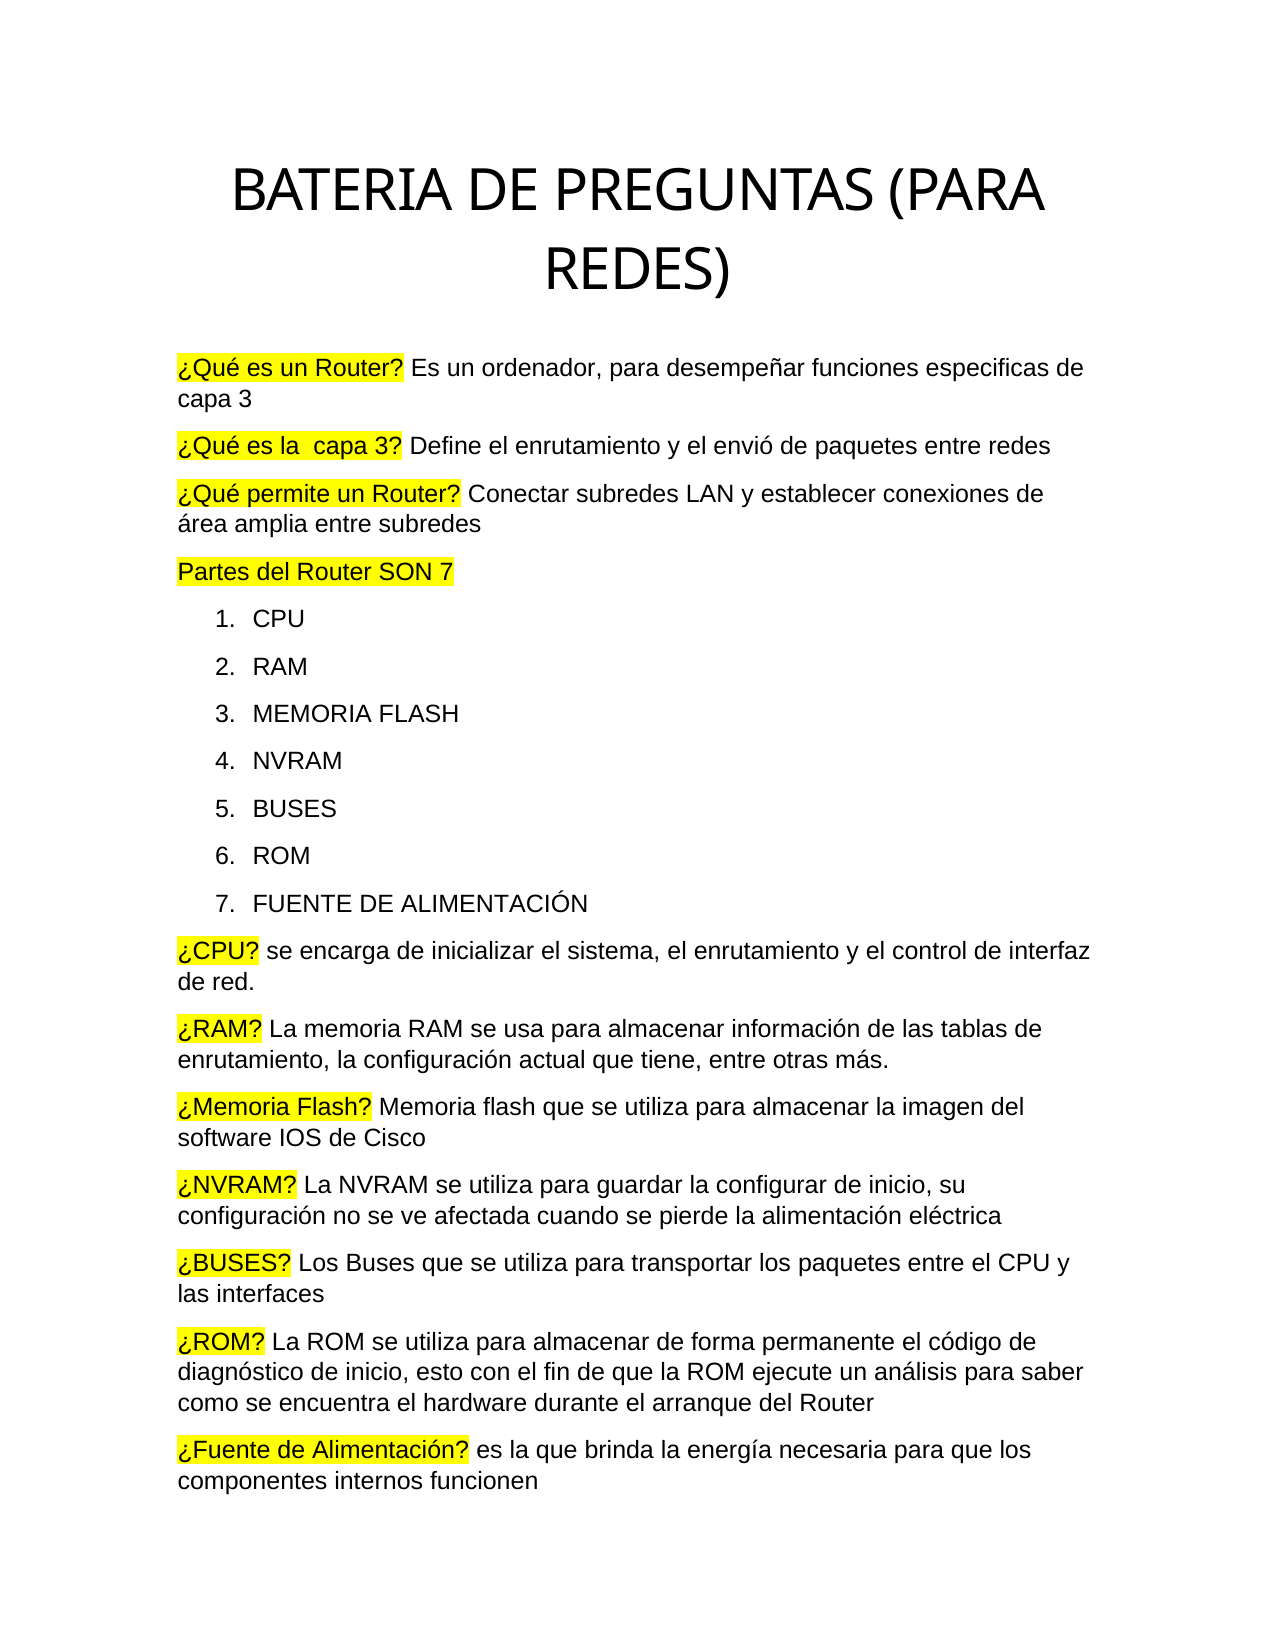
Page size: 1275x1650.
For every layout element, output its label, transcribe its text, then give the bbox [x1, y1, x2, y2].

text ¿Qué es un Router? Es un ordenador, para desempeñar funciones especificas de capa 3 [177, 353, 1098, 413]
list ROM [215, 841, 1098, 870]
text ¿Fuente de Alimentación? es la que brinda la energía necesaria para que los componentes internos funcionen [177, 1435, 1098, 1495]
list NVRAM [215, 746, 1098, 775]
text ¿Qué es la capa 3? Define el enrutamiento y el envió de paquetes entre redes [177, 431, 1098, 460]
list CPU [215, 604, 1098, 633]
list RAM [215, 652, 1098, 680]
text BATERIA DE PREGUNTAS (PARA REDES) [177, 148, 1098, 307]
list MEMORIA FLASH [215, 699, 1098, 728]
list BUSES [215, 794, 1098, 822]
text ¿RAM? La memoria RAM se usa para almacenar información de las tablas de enrutamiento, la configuración actual que tiene, entre otras más. [177, 1014, 1098, 1073]
text ¿NVRAM? La NVRAM se utiliza para guardar la configurar de inicio, su configuración no se ve afectada cuando se pierde la alimentación eléctrica [177, 1170, 1098, 1230]
list FUENTE DE ALIMENTACIÓN [215, 888, 1098, 917]
text ¿BUSES? Los Buses que se utiliza para transportar los paquetes entre el CPU y las interfaces [177, 1248, 1098, 1308]
text ¿CPU? se encarga de inicializar el sistema, el enrutamiento y el control de interfaz de red. [177, 936, 1098, 995]
text ¿ROM? La ROM se utiliza para almacenar de forma permanente el código de diagnóstico de inicio, esto con el fin de que la ROM ejecute un análisis para saber como se encuentra el hardware durante el arranque del Router [177, 1327, 1098, 1417]
text Partes del Router SON 7 [177, 557, 1098, 586]
text ¿Qué permite un Router? Conectar subredes LAN y establecer conexiones de área amplia entre subredes [177, 479, 1098, 538]
text ¿Memoria Flash? Memoria flash que se utiliza para almacenar la imagen del software IOS de Cisco [177, 1092, 1098, 1152]
